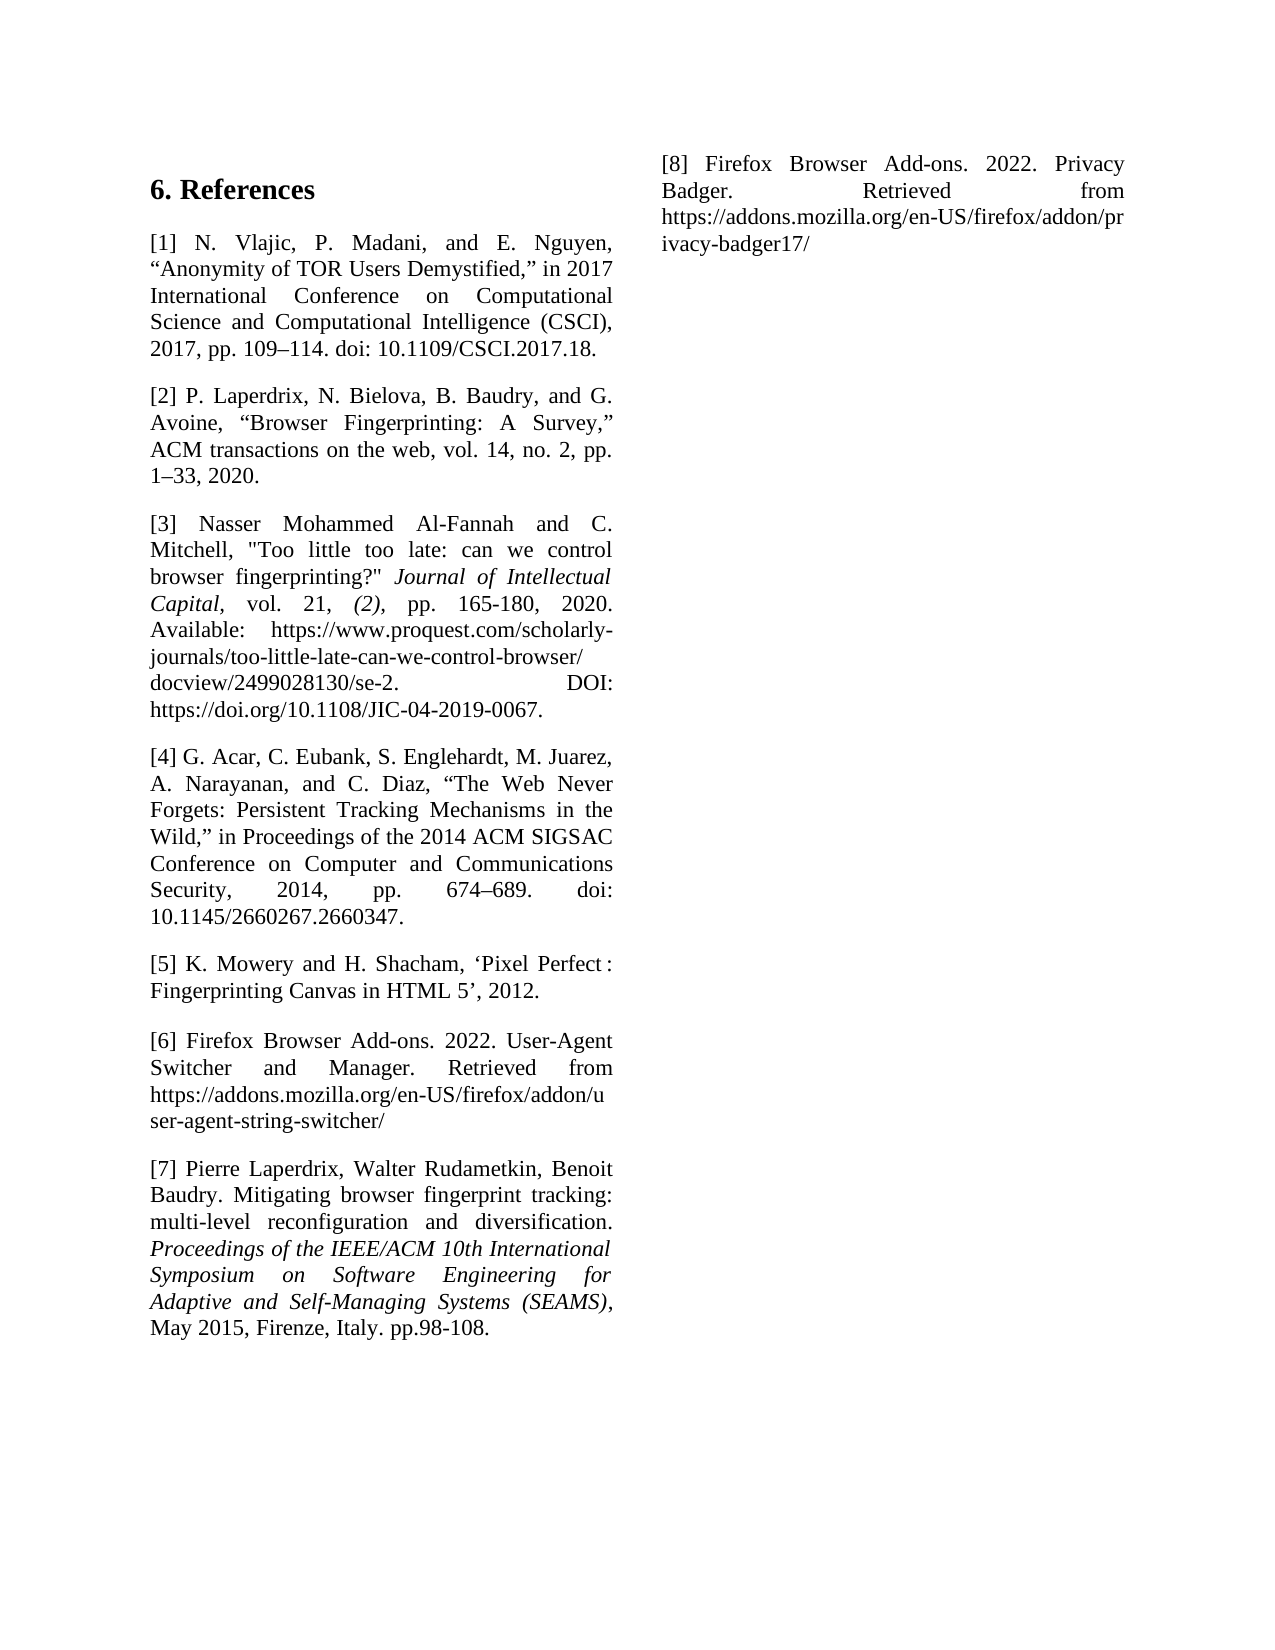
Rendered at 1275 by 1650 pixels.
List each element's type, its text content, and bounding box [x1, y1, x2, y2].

text [8] Firefox Browser Add-ons. 2022. Privacy Badger. Retrieved from https://addons.mozilla.org/en-US/firefox/addon/privacy-badger17/ [661, 150, 1125, 256]
text [3] Nasser Mohammed Al-Fannah and C. Mitchell, "Too little too late: can we control browser fingerprinting?" Journal of Intellectual Capital, vol. 21, (2), pp. 165-180, 2020. Available: https://www.proquest.com/scholarly-journals/too-little-late-can-we-control-browser/docview/2499028130/se-2. DOI: https://doi.org/10.1108/JIC-04-2019-0067. [150, 510, 613, 722]
text [7] Pierre Laperdrix, Walter Rudametkin, Benoit Baudry. Mitigating browser fingerprint tracking: multi-level reconfiguration and diversification. Proceedings of the IEEE/ACM 10th International Symposium on Software Engineering for Adaptive and Self-Managing Systems (SEAMS), May 2015, Firenze, Italy. pp.98-108. [150, 1155, 613, 1341]
text [2] P. Laperdrix, N. Bielova, B. Baudry, and G. Avoine, “Browser Fingerprinting: A Survey,” ACM transactions on the web, vol. 14, no. 2, pp. 1–33, 2020. [150, 382, 613, 489]
text [6] Firefox Browser Add-ons. 2022. User-Agent Switcher and Manager. Retrieved from https://addons.mozilla.org/en-US/firefox/addon/user-agent-string-switcher/ [150, 1027, 613, 1134]
text [1] N. Vlajic, P. Madani, and E. Nguyen, “Anonymity of TOR Users Demystified,” in 2017 International Conference on Computational Science and Computational Intelligence (CSCI), 2017, pp. 109–114. doi: 10.1109/CSCI.2017.18. [150, 228, 613, 361]
subtitle References [150, 172, 613, 206]
text [4] G. Acar, C. Eubank, S. Englehardt, M. Juarez, A. Narayanan, and C. Diaz, “The Web Never Forgets: Persistent Tracking Mechanisms in the Wild,” in Proceedings of the 2014 ACM SIGSAC Conference on Computer and Communications Security, 2014, pp. 674–689. doi: 10.1145/2660267.2660347. [150, 743, 613, 929]
text [5] K. Mowery and H. Shacham, ‘Pixel Perfect : Fingerprinting Canvas in HTML 5’, 2012. [150, 950, 613, 1003]
